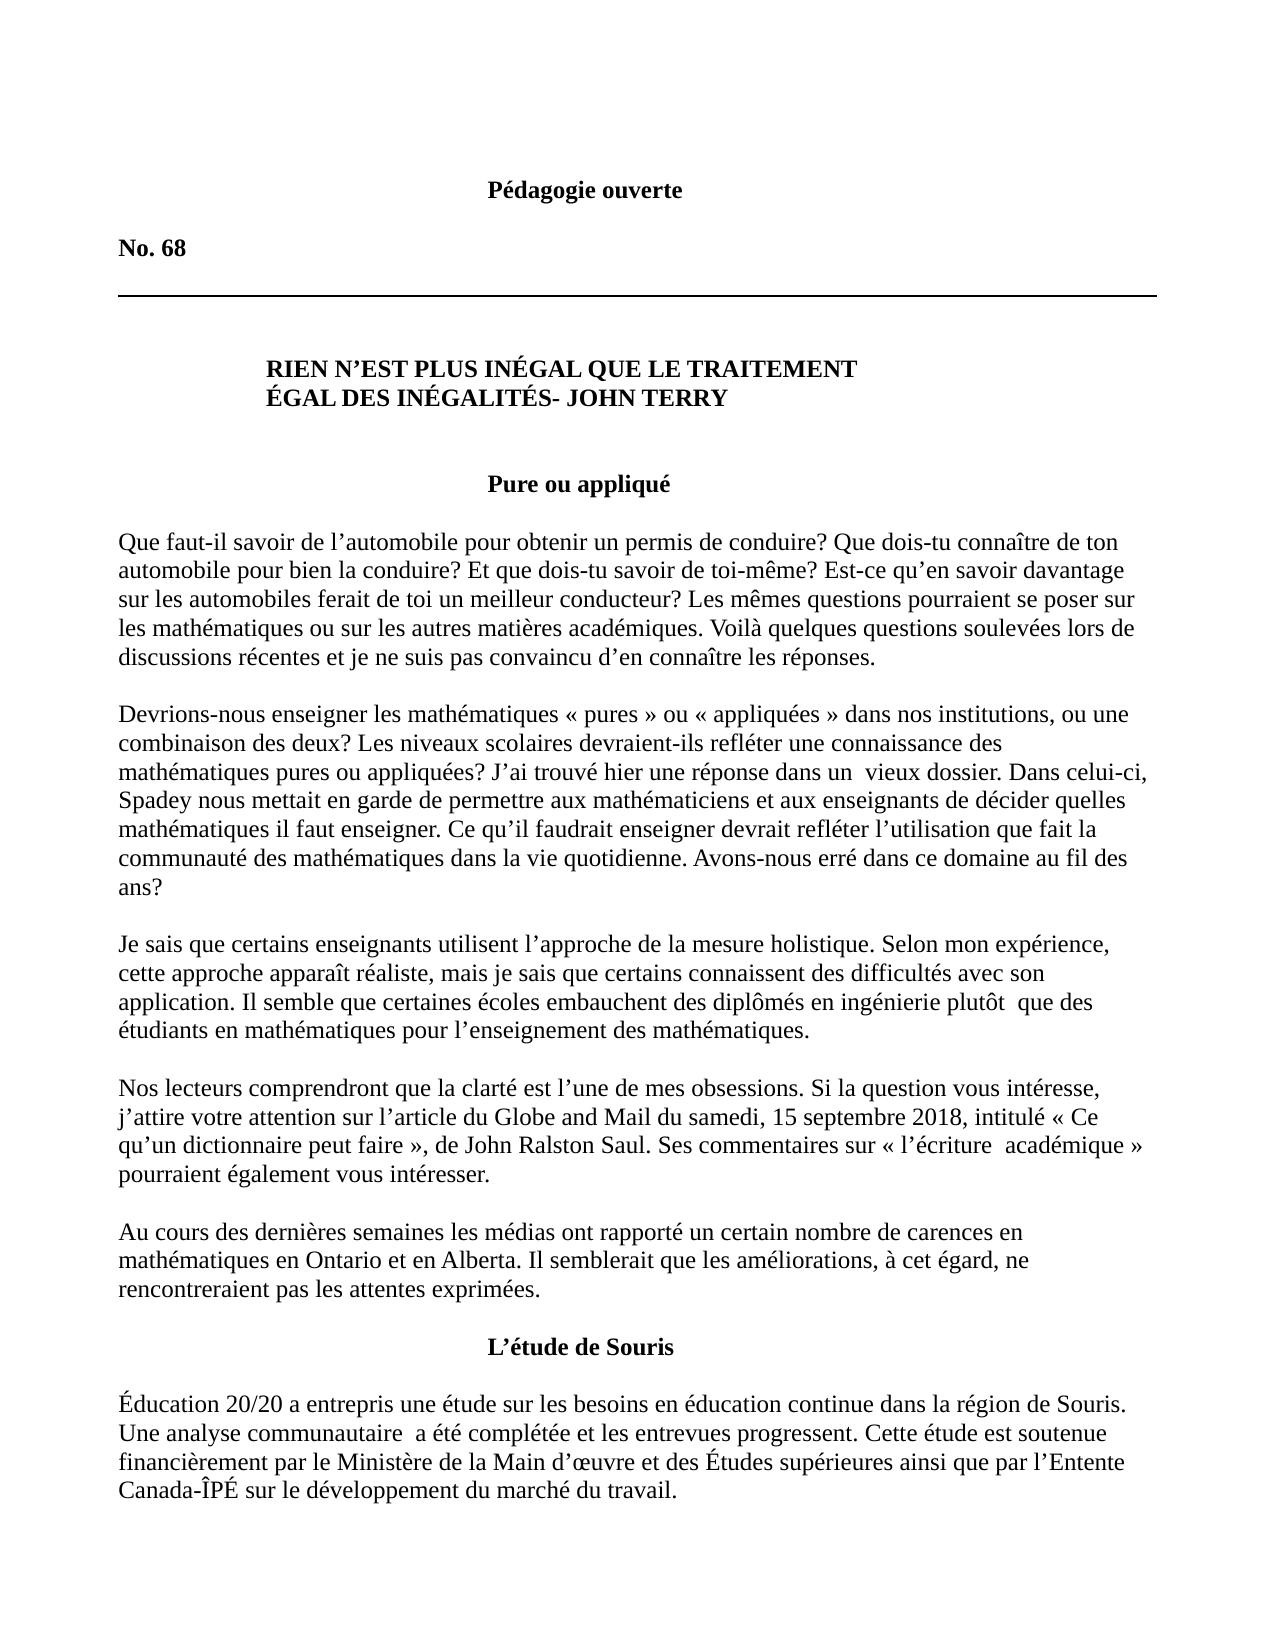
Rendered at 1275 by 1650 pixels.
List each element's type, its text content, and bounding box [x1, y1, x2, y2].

text Devrions-nous enseigner les mathématiques « pures » ou « appliquées » dans nos institutions, ou une combinaison des deux? Les niveaux scolaires devraient-ils refléter une connaissance des mathématiques pures ou appliquées? J’ai trouvé hier une réponse dans un vieux dossier. Dans celui-ci, Spadey nous mettait en garde de permettre aux mathématiciens et aux enseignants de décider quelles mathématiques il faut enseigner. Ce qu’il faudrait enseigner devrait refléter l’utilisation que fait la communauté des mathématiques dans la vie quotidienne. Avons-nous erré dans ce domaine au fil des ans? [118, 699, 1157, 901]
text Que faut-il savoir de l’automobile pour obtenir un permis de conduire? Que dois-tu connaître de ton automobile pour bien la conduire? Et que dois-tu savoir de toi-même? Est-ce qu’en savoir davantage sur les automobiles ferait de toi un meilleur conducteur? Les mêmes questions pourraient se poser sur les mathématiques ou sur les autres matières académiques. Voilà quelques questions soulevées lors de discussions récentes et je ne suis pas convaincu d’en connaître les réponses. [118, 527, 1157, 671]
text Pure ou appliqué [118, 469, 1157, 498]
text Pédagogie ouverte [118, 176, 1157, 204]
text Je sais que certains enseignants utilisent l’approche de la mesure holistique. Selon mon expérience, cette approche apparaît réaliste, mais je sais que certains connaissent des difficultés avec son application. Il semble que certaines écoles embauchent des diplômés en ingénierie plutôt que des étudiants en mathématiques pour l’enseignement des mathématiques. [118, 929, 1157, 1044]
text ÉGAL DES INÉGALITÉS- JOHN TERRY [118, 383, 1157, 412]
text Au cours des dernières semaines les médias ont rapporté un certain nombre de carences en mathématiques en Ontario et en Alberta. Il semblerait que les améliorations, à cet égard, ne rencontreraient pas les attentes exprimées. [118, 1217, 1157, 1303]
text RIEN N’EST PLUS INÉGAL QUE LE TRAITEMENT [118, 354, 1157, 383]
text Éducation 20/20 a entrepris une étude sur les besoins en éducation continue dans la région de Souris. Une analyse communautaire a été complétée et les entrevues progressent. Cette étude est soutenue financièrement par le Ministère de la Main d’œuvre et des Études supérieures ainsi que par l’Entente Canada-ÎPÉ sur le développement du marché du travail. [118, 1389, 1157, 1504]
text Nos lecteurs comprendront que la clarté est l’une de mes obsessions. Si la question vous intéresse, j’attire votre attention sur l’article du Globe and Mail du samedi, 15 septembre 2018, intitulé « Ce qu’un dictionnaire peut faire », de John Ralston Saul. Ses commentaires sur « l’écriture académique » pourraient également vous intéresser. [118, 1073, 1157, 1188]
text No. 68 [118, 233, 1157, 262]
text L’étude de Souris [118, 1332, 1157, 1361]
